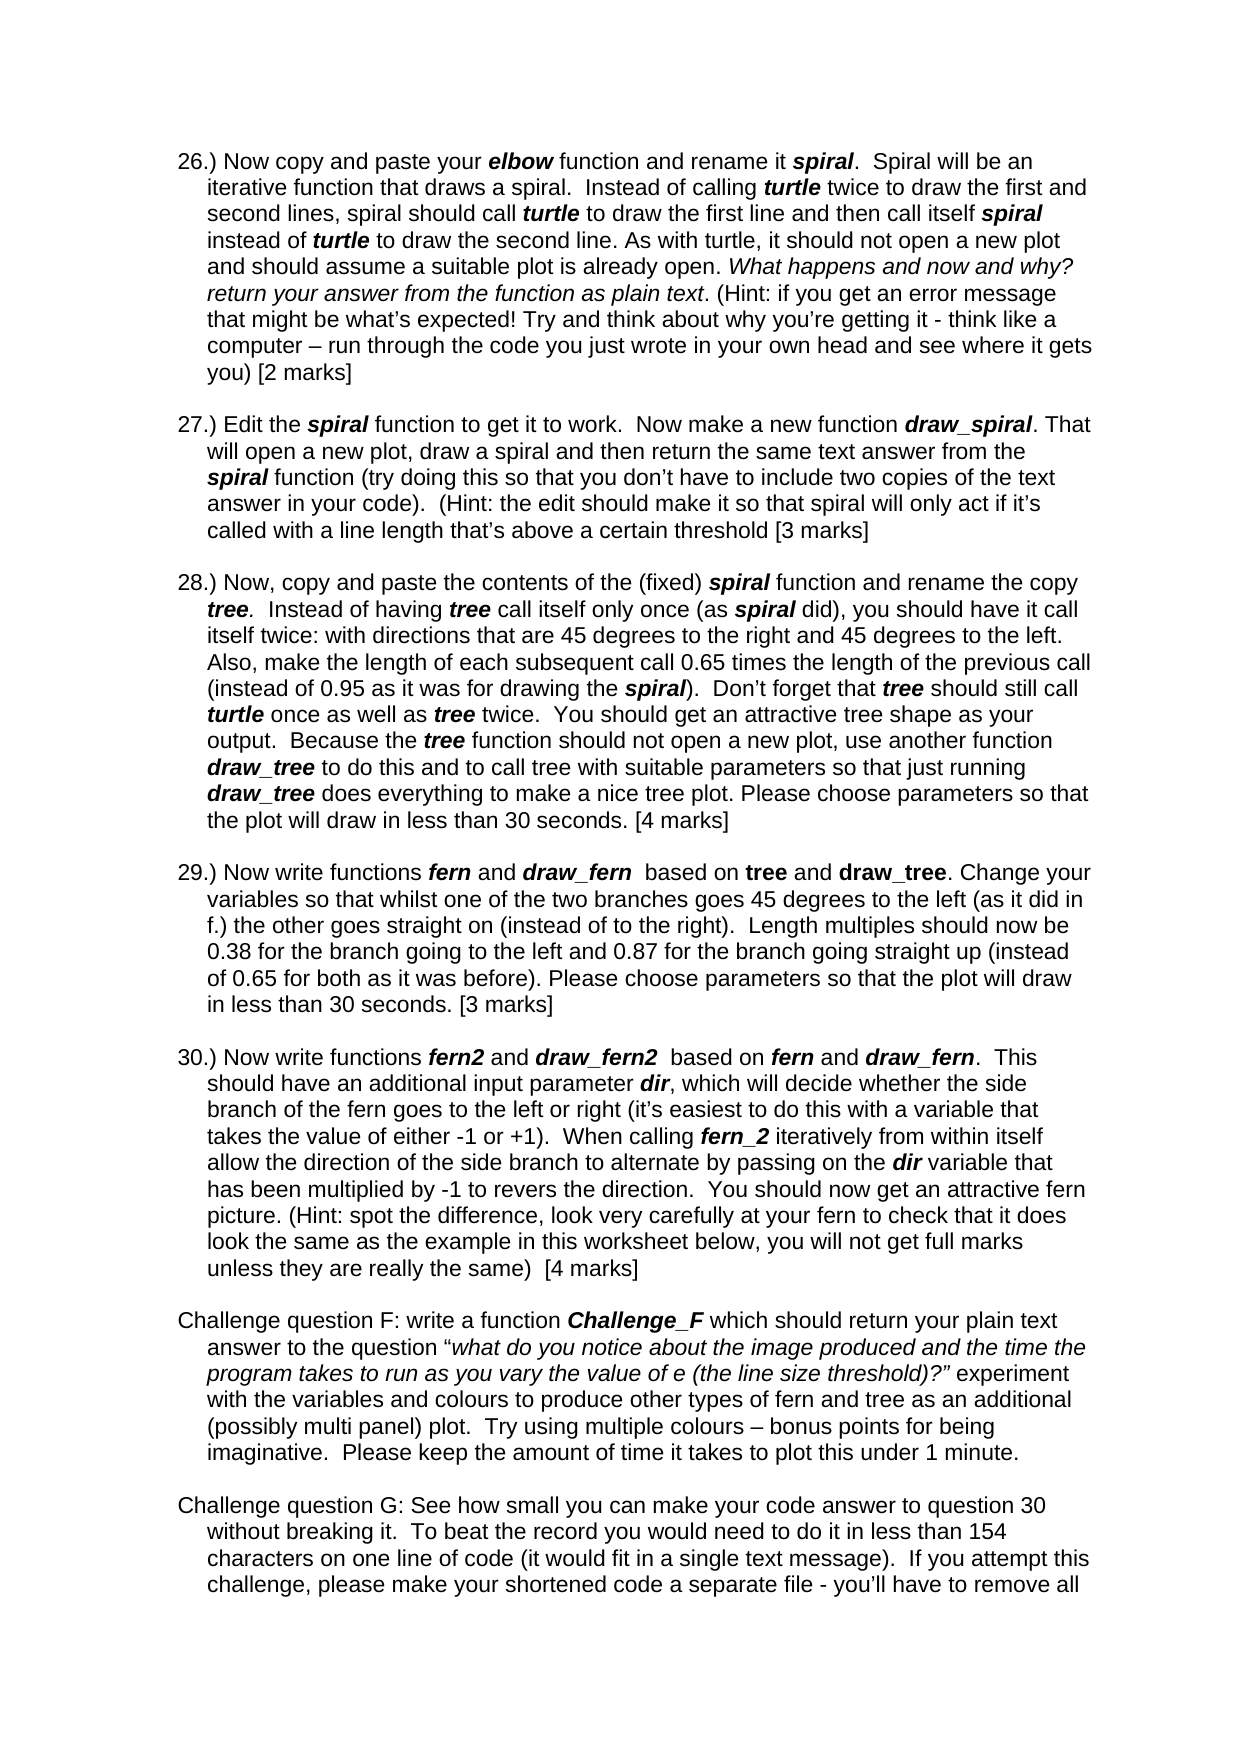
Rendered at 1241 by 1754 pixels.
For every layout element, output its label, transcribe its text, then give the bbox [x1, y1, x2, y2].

text Challenge question F: write a function Challenge_F which should return your plain text answer to the question “what do you notice about the image produced and the time the program takes to run as you vary the value of e (the line size threshold)?” experiment with the variables and colours to produce other types of fern and tree as an additional (possibly multi panel) plot. Try using multiple colours – bonus points for being imaginative. Please keep the amount of time it takes to plot this under 1 minute. [177, 1307, 1092, 1465]
text 27.) Edit the spiral function to get it to work. Now make a new function draw_spiral. That will open a new plot, draw a spiral and then return the same text answer from the spiral function (try doing this so that you don’t have to include two copies of the text answer in your code). (Hint: the edit should make it so that spiral will only act if it’s called with a line length that’s above a certain threshold [3 marks] [177, 411, 1092, 543]
text Challenge question G: See how small you can make your code answer to question 30 without breaking it. To beat the record you would need to do it in less than 154 characters on one line of code (it would fit in a single text message). If you attempt this challenge, please make your shortened code a separate file - you’ll have to remove all [177, 1492, 1092, 1597]
text 29.) Now write functions fern and draw_fern based on tree and draw_tree. Change your variables so that whilst one of the two branches goes 45 degrees to the left (as it did in f.) the other goes straight on (instead of to the right). Length multiples should now be 0.38 for the branch going to the left and 0.87 for the branch going straight up (instead of 0.65 for both as it was before). Please choose parameters so that the plot will draw in less than 30 seconds. [3 marks] [177, 859, 1092, 1017]
text 28.) Now, copy and paste the contents of the (fixed) spiral function and rename the copy tree. Instead of having tree call itself only once (as spiral did), you should have it call itself twice: with directions that are 45 degrees to the right and 45 degrees to the left. Also, make the length of each subsequent call 0.65 times the length of the previous call (instead of 0.95 as it was for drawing the spiral). Don’t forget that tree should still call turtle once as well as tree twice. You should get an attractive tree shape as your output. Because the tree function should not open a new plot, use another function draw_tree to do this and to call tree with suitable parameters so that just running draw_tree does everything to make a nice tree plot. Please choose parameters so that the plot will draw in less than 30 seconds. [4 marks] [177, 569, 1092, 833]
text 26.) Now copy and paste your elbow function and rename it spiral. Spiral will be an iterative function that draws a spiral. Instead of calling turtle twice to draw the first and second lines, spiral should call turtle to draw the first line and then call itself spiral instead of turtle to draw the second line. As with turtle, it should not open a new plot and should assume a suitable plot is already open. What happens and now and why? return your answer from the function as plain text. (Hint: if you get an error message that might be what’s expected! Try and think about why you’re getting it - think like a computer – run through the code you just wrote in your own head and see where it gets you) [2 marks] [177, 148, 1092, 385]
text 30.) Now write functions fern2 and draw_fern2 based on fern and draw_fern. This should have an additional input parameter dir, which will decide whether the side branch of the fern goes to the left or right (it’s easiest to do this with a variable that takes the value of either -1 or +1). When calling fern_2 iteratively from within itself allow the direction of the side branch to alternate by passing on the dir variable that has been multiplied by -1 to revers the direction. You should now get an attractive fern picture. (Hint: spot the difference, look very carefully at your fern to check that it does look the same as the example in this worksheet below, you will not get full marks unless they are really the same) [4 marks] [177, 1044, 1092, 1281]
